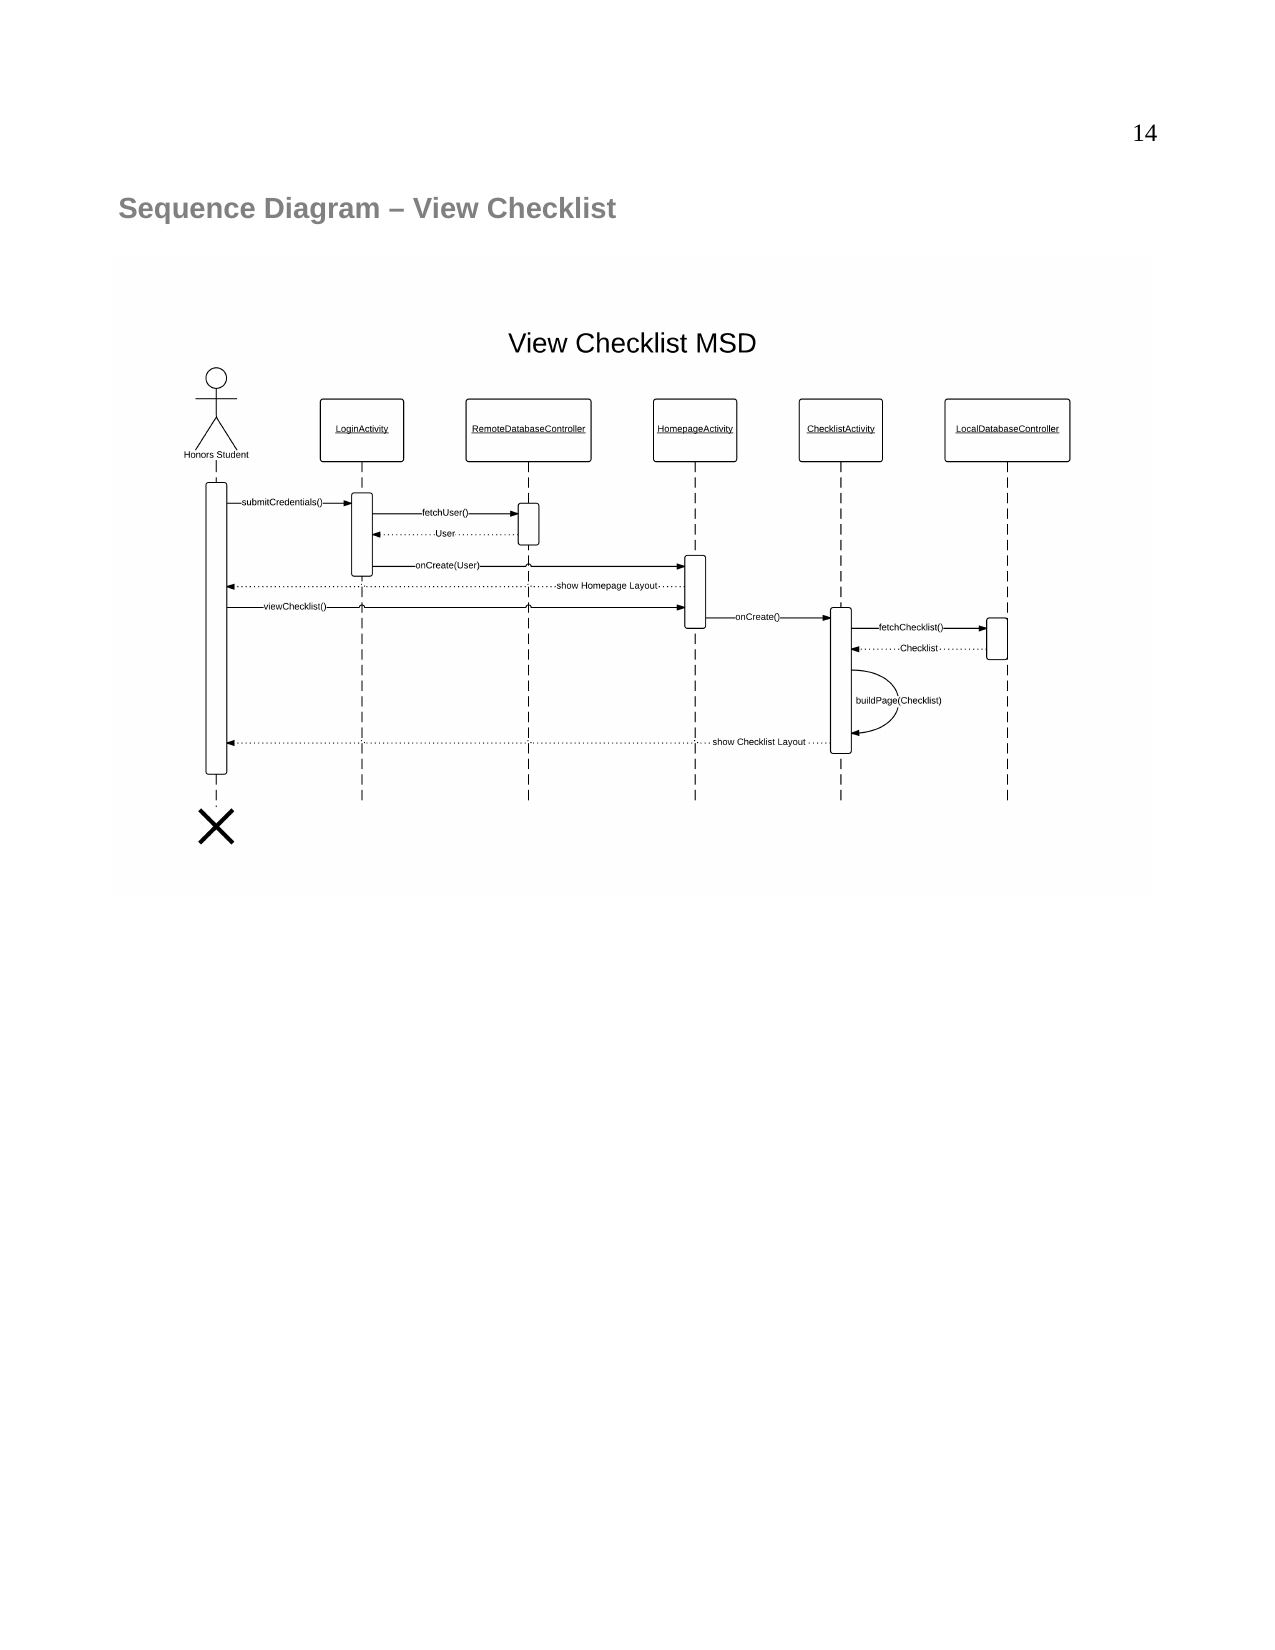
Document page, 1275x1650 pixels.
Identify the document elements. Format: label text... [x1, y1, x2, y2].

picture [112, 253, 1152, 897]
subtitle Sequence Diagram – View Checklist [118, 191, 1157, 224]
